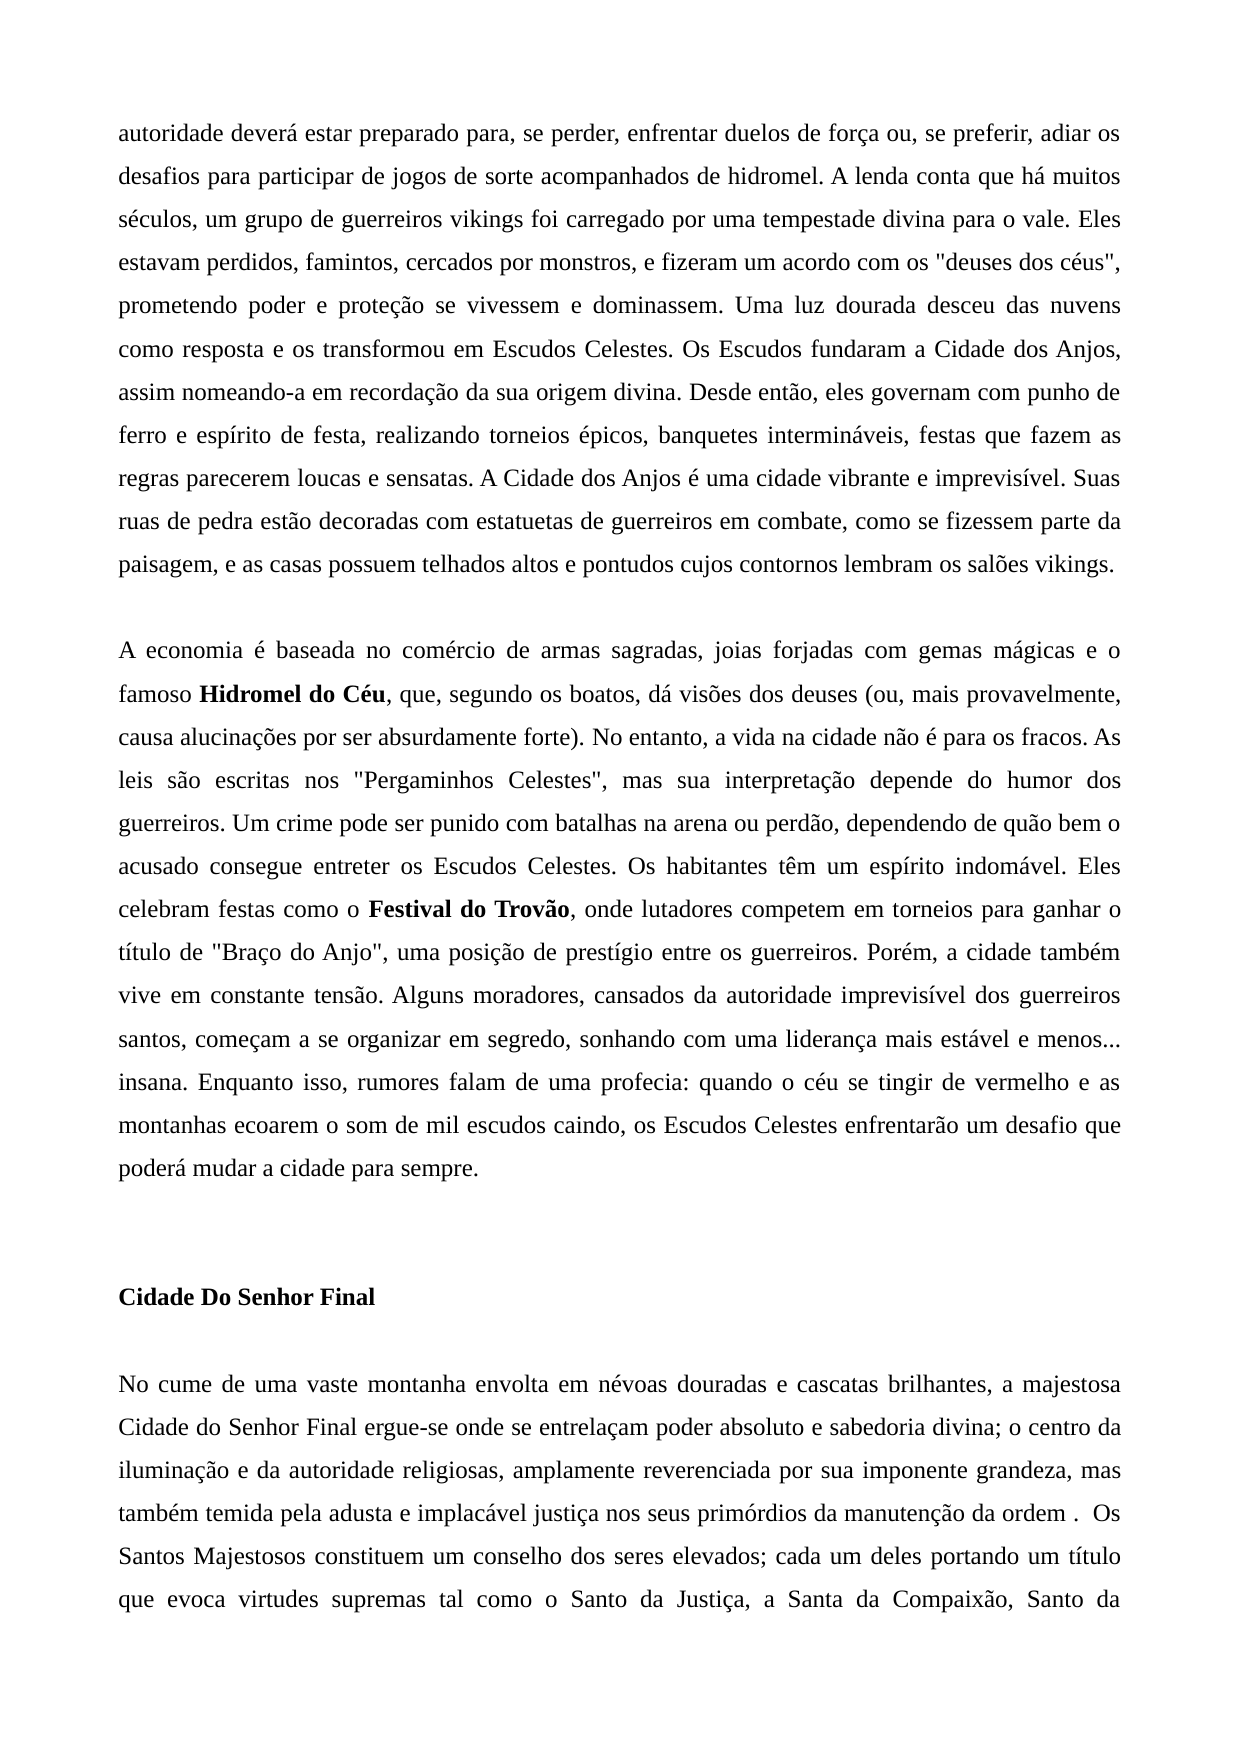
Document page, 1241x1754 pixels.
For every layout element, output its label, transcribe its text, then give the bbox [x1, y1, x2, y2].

text Cidade Do Senhor Final [118, 1282, 1122, 1311]
text No cume de uma vaste montanha envolta em névoas douradas e cascatas brilhantes, a majestosa Cidade do Senhor Final ergue-se onde se entrelaçam poder absoluto e sabedoria divina; o centro da iluminação e da autoridade religiosas, amplamente reverenciada por sua imponente grandeza, mas também temida pela adusta e implacável justiça nos seus primórdios da manutenção da ordem . Os Santos Majestosos constituem um conselho dos seres elevados; cada um deles portando um título que evoca virtudes supremas tal como o Santo da Justiça, a Santa da Compaixão, Santo da [118, 1369, 1122, 1613]
text autoridade deverá estar preparado para, se perder, enfrentar duelos de força ou, se preferir, adiar os desafios para participar de jogos de sorte acompanhados de hidromel. A lenda conta que há muitos séculos, um grupo de guerreiros vikings foi carregado por uma tempestade divina para o vale. Eles estavam perdidos, famintos, cercados por monstros, e fizeram um acordo com os "deuses dos céus", prometendo poder e proteção se vivessem e dominassem. Uma luz dourada desceu das nuvens como resposta e os transformou em Escudos Celestes. Os Escudos fundaram a Cidade dos Anjos, assim nomeando-a em recordação da sua origem divina. Desde então, eles governam com punho de ferro e espírito de festa, realizando torneios épicos, banquetes intermináveis, festas que fazem as regras parecerem loucas e sensatas. A Cidade dos Anjos é uma cidade vibrante e imprevisível. Suas ruas de pedra estão decoradas com estatuetas de guerreiros em combate, como se fizessem parte da paisagem, e as casas possuem telhados altos e pontudos cujos contornos lembram os salões vikings. [118, 118, 1122, 578]
text A economia é baseada no comércio de armas sagradas, joias forjadas com gemas mágicas e o famoso Hidromel do Céu, que, segundo os boatos, dá visões dos deuses (ou, mais provavelmente, causa alucinações por ser absurdamente forte). No entanto, a vida na cidade não é para os fracos. As leis são escritas nos "Pergaminhos Celestes", mas sua interpretação depende do humor dos guerreiros. Um crime pode ser punido com batalhas na arena ou perdão, dependendo de quão bem o acusado consegue entreter os Escudos Celestes. Os habitantes têm um espírito indomável. Eles celebram festas como o Festival do Trovão, onde lutadores competem em torneios para ganhar o título de "Braço do Anjo", uma posição de prestígio entre os guerreiros. Porém, a cidade também vive em constante tensão. Alguns moradores, cansados da autoridade imprevisível dos guerreiros santos, começam a se organizar em segredo, sonhando com uma liderança mais estável e menos... insana. Enquanto isso, rumores falam de uma profecia: quando o céu se tingir de vermelho e as montanhas ecoarem o som de mil escudos caindo, os Escudos Celestes enfrentarão um desafio que poderá mudar a cidade para sempre. [118, 636, 1122, 1182]
